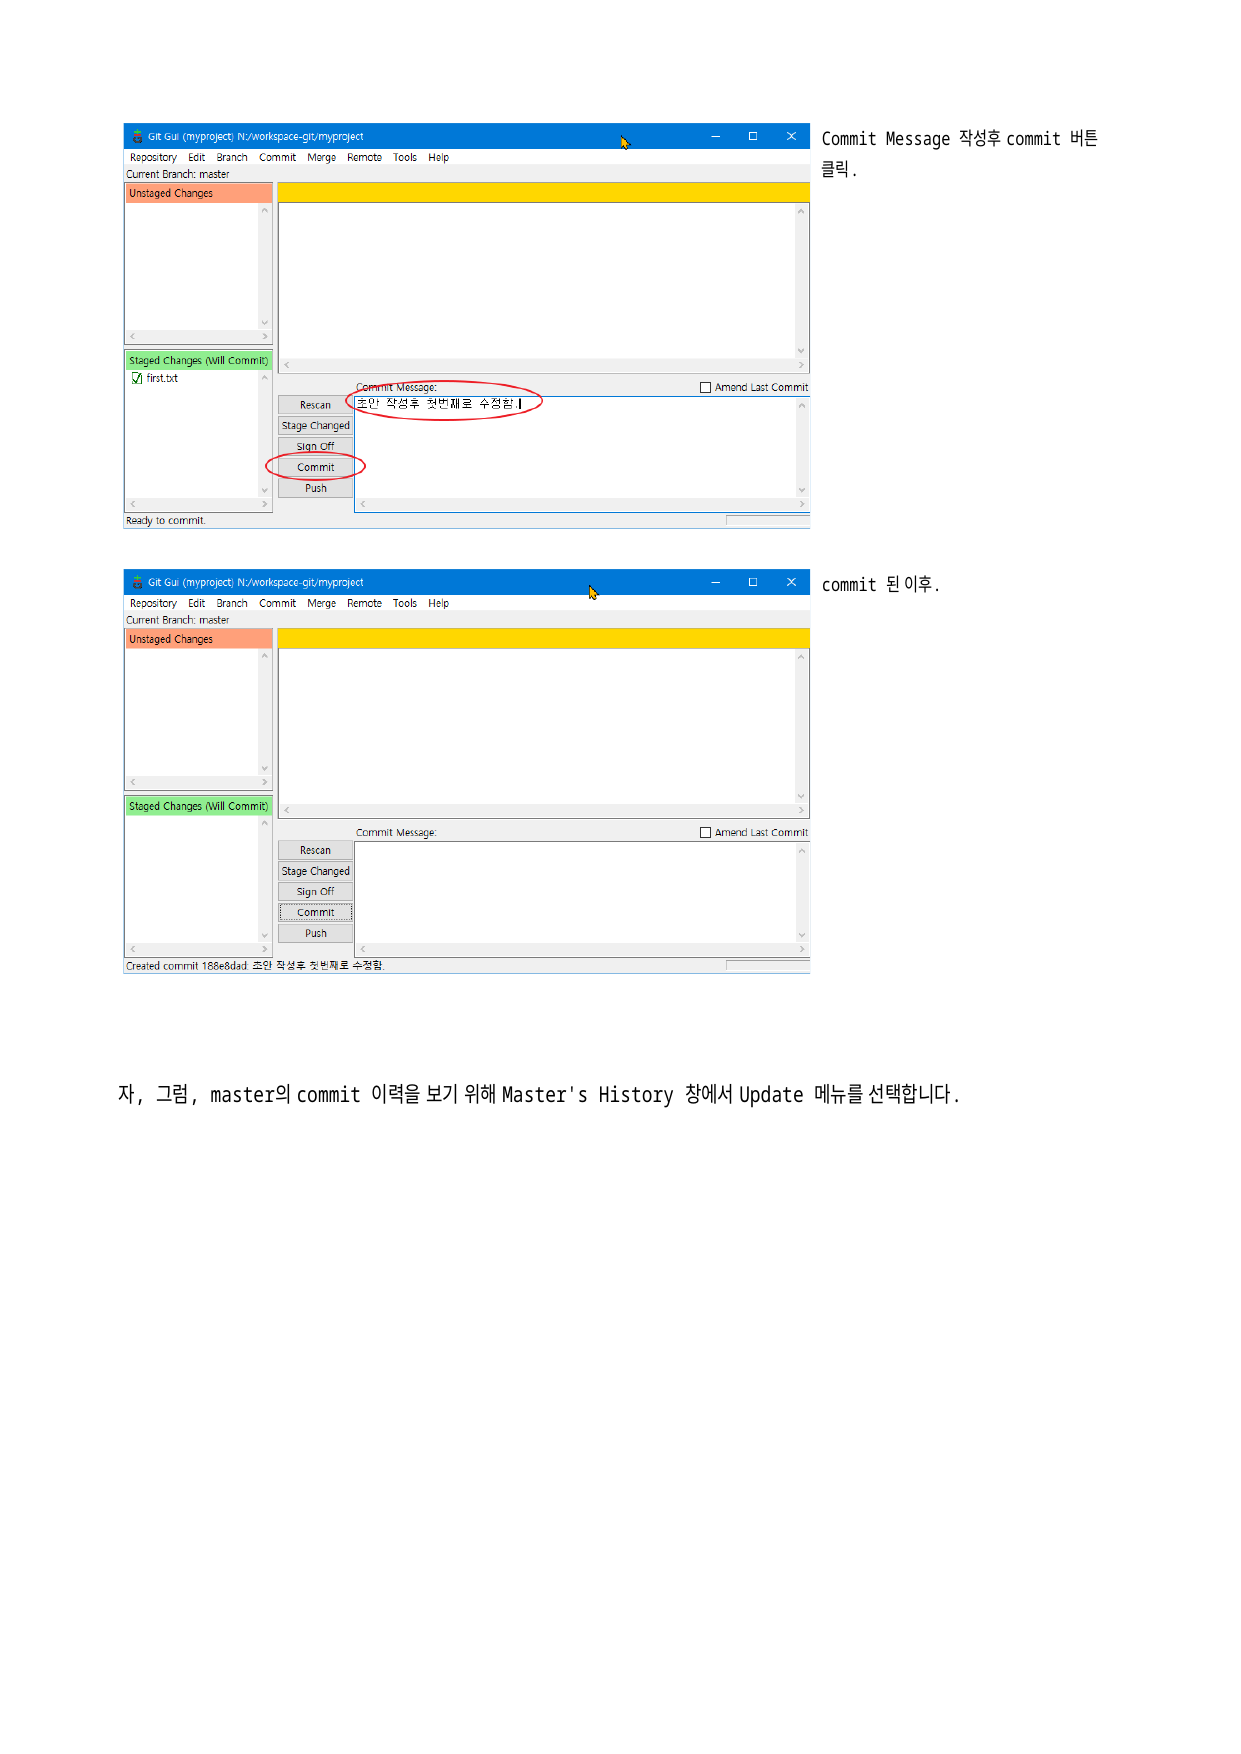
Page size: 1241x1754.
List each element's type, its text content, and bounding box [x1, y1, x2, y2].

text 자, 그럼, master의 commit 이력을 보기 위해 Master's History 창에서 Update 메뉴를 선택합니다. [118, 1077, 1122, 1109]
table_cell Commit Message 작성후 commit 버튼 클릭. [816, 118, 1122, 563]
picture [123, 123, 811, 529]
table_cell [118, 564, 816, 1009]
table_cell [118, 118, 816, 563]
table_cell commit 된 이후. [816, 564, 1122, 1009]
picture [123, 569, 811, 974]
